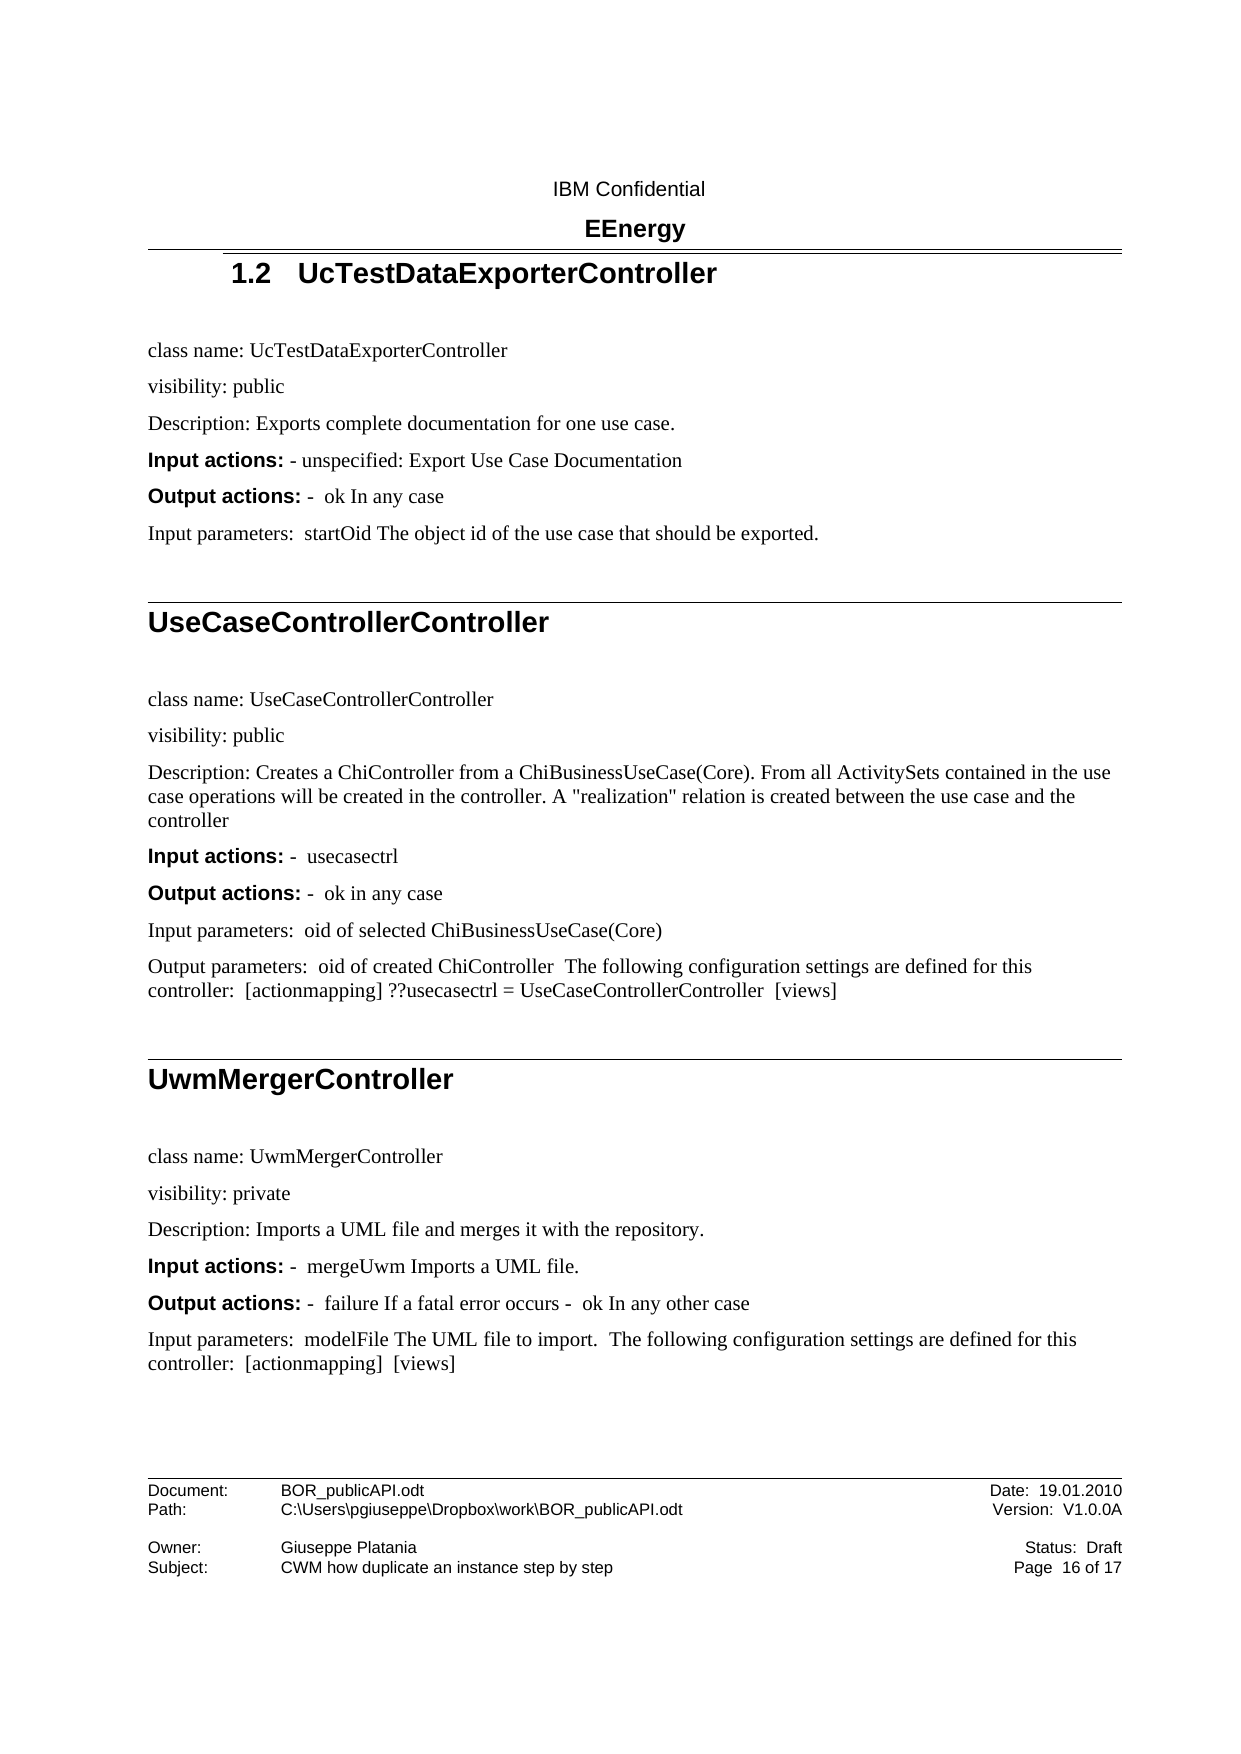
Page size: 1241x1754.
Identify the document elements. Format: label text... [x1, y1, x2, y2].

text visibility: public [148, 374, 1122, 398]
text Input actions: - mergeUwm Imports a UML file. [148, 1254, 1122, 1278]
text visibility: private [148, 1181, 1122, 1204]
text Input parameters: oid of selected ChiBusinessUseCase(Core) [148, 918, 1122, 942]
text visibility: public [148, 723, 1122, 747]
text Output parameters: oid of created ChiController The following configuration settings are defined for this controller: [actionmapping] ??usecasectrl = UseCaseControllerController [views] [148, 954, 1122, 1002]
text Description: Exports complete documentation for one use case. [148, 411, 1122, 435]
text class name: UwmMergerController [148, 1144, 1122, 1168]
text Description: Creates a ChiController from a ChiBusinessUseCase(Core). From all ActivitySets contained in the use case operations will be created in the controller. A "realization" relation is created between the use case and the controller [148, 759, 1122, 832]
text Input actions: - unspecified: Export Use Case Documentation [148, 447, 1122, 472]
text Output actions: - ok In any case [148, 484, 1122, 508]
text Description: Imports a UML file and merges it with the repository. [148, 1217, 1122, 1241]
subtitle UseCaseControllerController [148, 603, 1122, 638]
subtitle UcTestDataExporterController [223, 254, 1122, 289]
text Input parameters: startOid The object id of the use case that should be exported. [148, 521, 1122, 545]
text Input actions: - usecasectrl [148, 844, 1122, 868]
text class name: UcTestDataExporterController [148, 338, 1122, 362]
subtitle UwmMergerController [148, 1060, 1122, 1096]
text class name: UseCaseControllerController [148, 686, 1122, 711]
text Output actions: - ok in any case [148, 881, 1122, 905]
text Output actions: - failure If a fatal error occurs - ok In any other case [148, 1290, 1122, 1314]
text Input parameters: modelFile The UML file to import. The following configuration settings are defined for this controller: [actionmapping] [views] [148, 1327, 1122, 1375]
